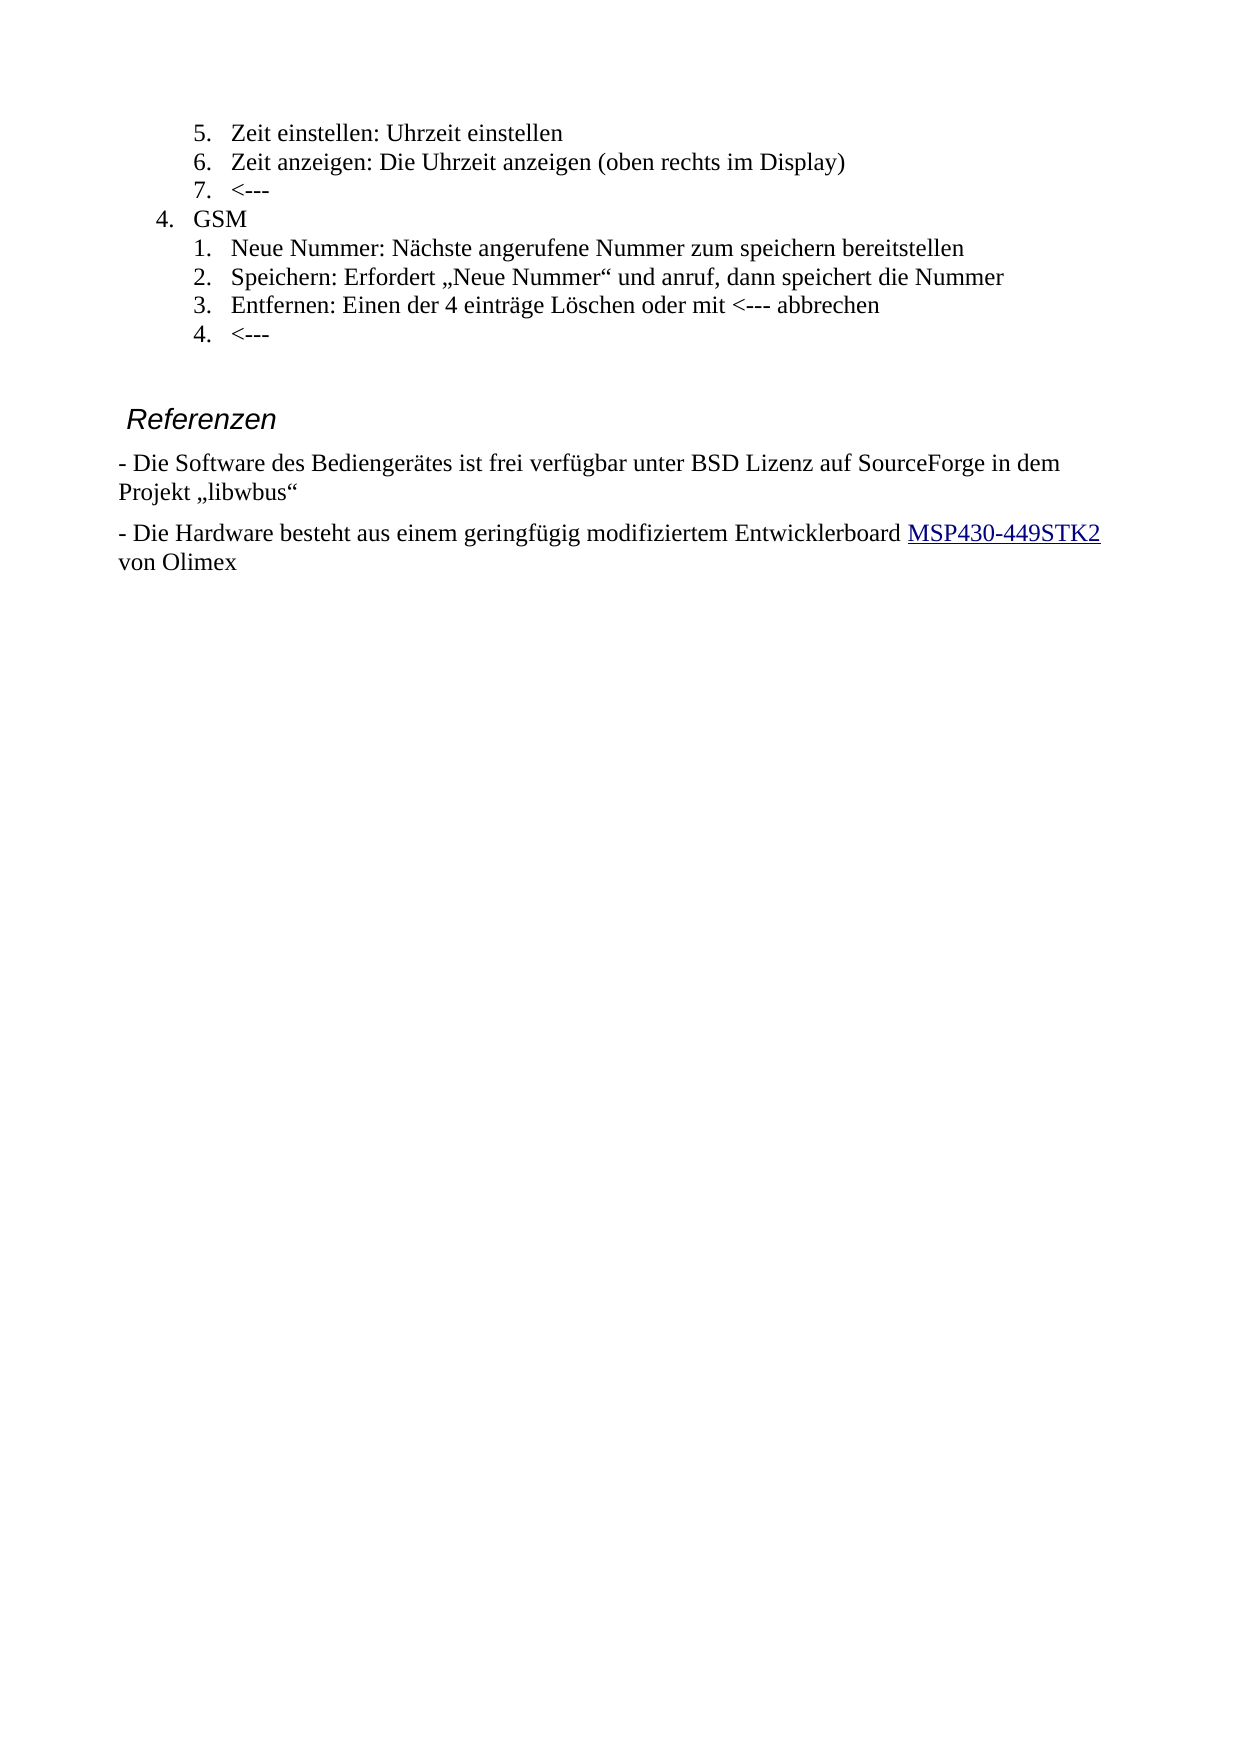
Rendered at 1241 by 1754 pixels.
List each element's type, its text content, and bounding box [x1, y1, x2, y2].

list Speichern: Erfordert „Neue Nummer“ und anruf, dann speichert die Nummer [193, 262, 1122, 291]
list <--- [193, 319, 1122, 348]
list Zeit einstellen: Uhrzeit einstellen [193, 118, 1122, 147]
list Neue Nummer: Nächste angerufene Nummer zum speichern bereitstellen [193, 233, 1122, 262]
list Zeit anzeigen: Die Uhrzeit anzeigen (oben rechts im Display) [193, 147, 1122, 176]
list Entfernen: Einen der 4 einträge Löschen oder mit <--- abbrechen [193, 291, 1122, 319]
list GSM [156, 204, 1122, 233]
text - Die Hardware besteht aus einem geringfügig modifiziertem Entwicklerboard MSP430-449STK2 von Olimex [118, 518, 1122, 575]
subtitle Referenzen [118, 402, 1122, 435]
list <--- [193, 176, 1122, 204]
text - Die Software des Bediengerätes ist frei verfügbar unter BSD Lizenz auf SourceForge in dem Projekt „libwbus“ [118, 448, 1122, 505]
